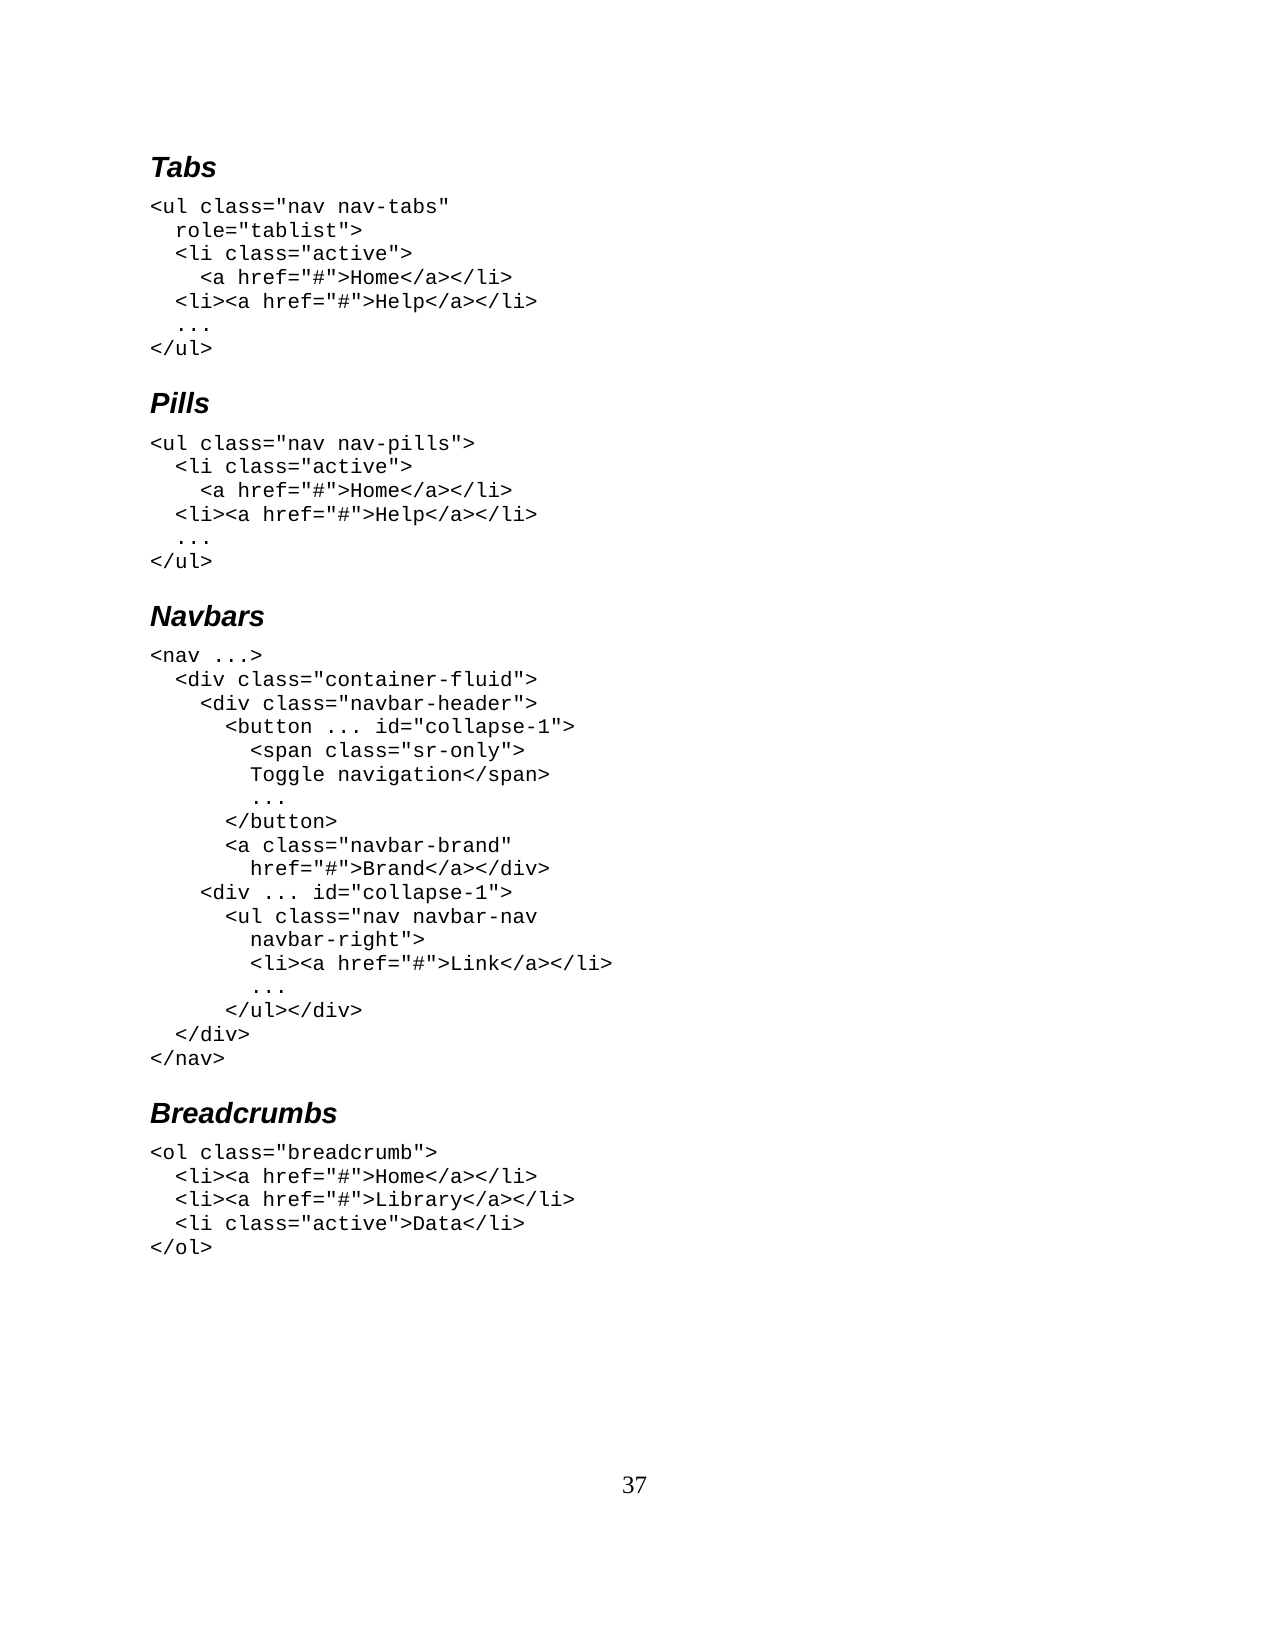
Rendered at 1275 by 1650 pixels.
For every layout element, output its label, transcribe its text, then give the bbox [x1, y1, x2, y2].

text <li><a href="#">Help</a></li> [150, 291, 1125, 314]
text ... [150, 977, 1125, 1000]
text ... [150, 527, 1125, 551]
subtitle Navbars [150, 599, 1125, 633]
text <li><a href="#">Link</a></li> [150, 953, 1125, 977]
text <li class="active"> [150, 243, 1125, 267]
text href="#">Brand</a></div> [150, 858, 1125, 882]
text navbar-right"> [150, 929, 1125, 953]
text <li class="active"> [150, 456, 1125, 480]
text </ul></div> [150, 1000, 1125, 1024]
subtitle Pills [150, 387, 1125, 420]
text <ol class="breadcrumb"> [150, 1142, 1125, 1166]
text </nav> [150, 1047, 1125, 1071]
text <li><a href="#">Library</a></li> [150, 1189, 1125, 1213]
text <a class="navbar-brand" [150, 835, 1125, 858]
subtitle Breadcrumbs [150, 1096, 1125, 1130]
text <span class="sr-only"> [150, 740, 1125, 764]
text <div ... id="collapse-1"> [150, 882, 1125, 906]
text <div class="navbar-header"> [150, 693, 1125, 716]
text <ul class="nav navbar-nav [150, 906, 1125, 929]
text <div class="container-fluid"> [150, 669, 1125, 693]
text role="tablist"> [150, 220, 1125, 243]
text ... [150, 314, 1125, 338]
text <ul class="nav nav-pills"> [150, 433, 1125, 456]
text <a href="#">Home</a></li> [150, 267, 1125, 291]
text <nav ...> [150, 646, 1125, 669]
text </ul> [150, 338, 1125, 362]
text <li><a href="#">Home</a></li> [150, 1166, 1125, 1189]
text </ol> [150, 1237, 1125, 1260]
text </button> [150, 811, 1125, 835]
text <a href="#">Home</a></li> [150, 480, 1125, 503]
text </div> [150, 1024, 1125, 1047]
text <ul class="nav nav-tabs" [150, 196, 1125, 220]
subtitle Tabs [150, 150, 1125, 183]
text ... [150, 787, 1125, 811]
text </ul> [150, 551, 1125, 574]
text <li class="active">Data</li> [150, 1213, 1125, 1237]
text <button ... id="collapse-1"> [150, 716, 1125, 740]
text <li><a href="#">Help</a></li> [150, 503, 1125, 527]
text Toggle navigation</span> [150, 764, 1125, 787]
